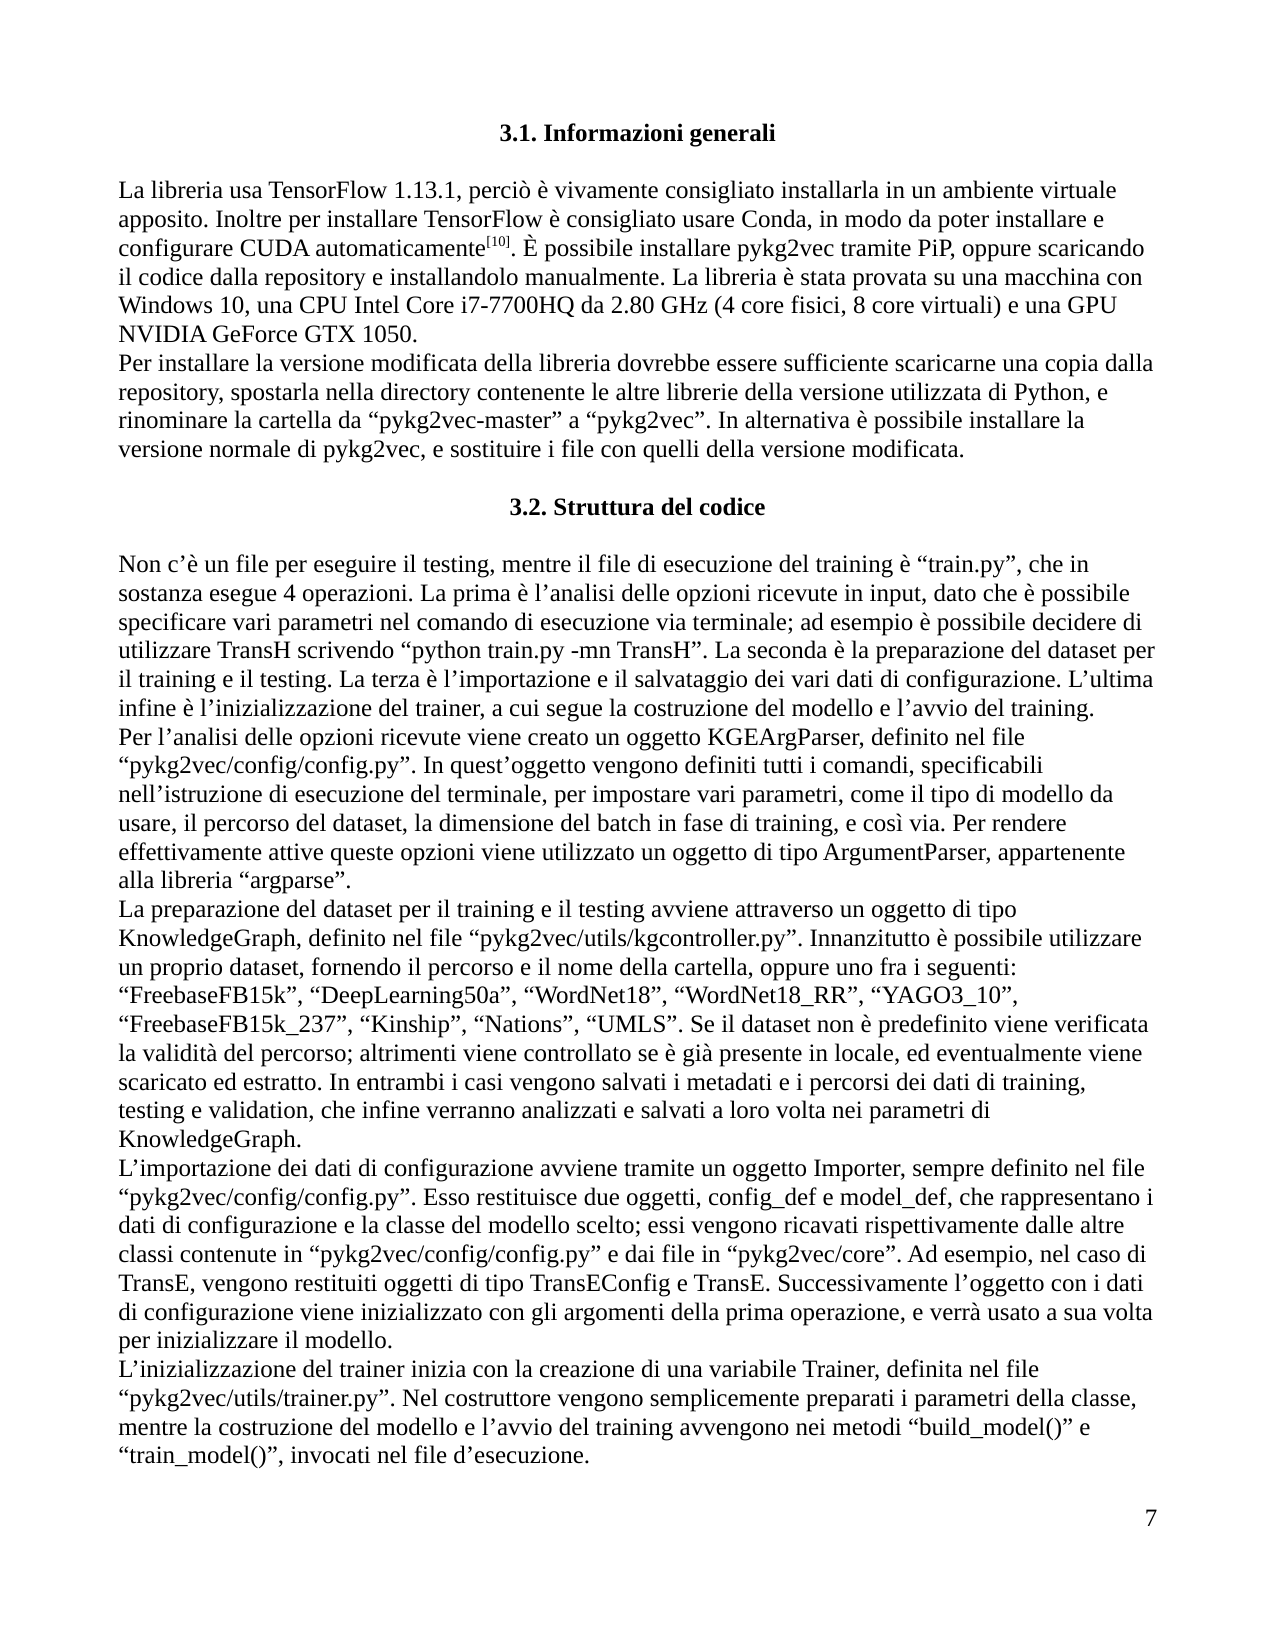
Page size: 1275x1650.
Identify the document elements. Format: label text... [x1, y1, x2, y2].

text 3.1. Informazioni generali [118, 118, 1157, 147]
text La libreria usa TensorFlow 1.13.1, perciò è vivamente consigliato installarla in un ambiente virtuale apposito. Inoltre per installare TensorFlow è consigliato usare Conda, in modo da poter installare e configurare CUDA automaticamente[10]. È possibile installare pykg2vec tramite PiP, oppure scaricando il codice dalla repository e installandolo manualmente. La libreria è stata provata su una macchina con Windows 10, una CPU Intel Core i7-7700HQ da 2.80 GHz (4 core fisici, 8 core virtuali) e una GPU NVIDIA GeForce GTX 1050. Per installare la versione modificata della libreria dovrebbe essere sufficiente scaricarne una copia dalla repository, spostarla nella directory contenente le altre librerie della versione utilizzata di Python, e rinominare la cartella da “pykg2vec-master” a “pykg2vec”. In alternativa è possibile installare la versione normale di pykg2vec, e sostituire i file con quelli della versione modificata. [118, 176, 1157, 463]
text Non c’è un file per eseguire il testing, mentre il file di esecuzione del training è “train.py”, che in sostanza esegue 4 operazioni. La prima è l’analisi delle opzioni ricevute in input, dato che è possibile specificare vari parametri nel comando di esecuzione via terminale; ad esempio è possibile decidere di utilizzare TransH scrivendo “python train.py -mn TransH”. La seconda è la preparazione del dataset per il training e il testing. La terza è l’importazione e il salvataggio dei vari dati di configurazione. L’ultima infine è l’inizializzazione del trainer, a cui segue la costruzione del modello e l’avvio del training. Per l’analisi delle opzioni ricevute viene creato un oggetto KGEArgParser, definito nel file “pykg2vec/config/config.py”. In quest’oggetto vengono definiti tutti i comandi, specificabili nell’istruzione di esecuzione del terminale, per impostare vari parametri, come il tipo di modello da usare, il percorso del dataset, la dimensione del batch in fase di training, e così via. Per rendere effettivamente attive queste opzioni viene utilizzato un oggetto di tipo ArgumentParser, appartenente alla libreria “argparse”. La preparazione del dataset per il training e il testing avviene attraverso un oggetto di tipo KnowledgeGraph, definito nel file “pykg2vec/utils/kgcontroller.py”. Innanzitutto è possibile utilizzare un proprio dataset, fornendo il percorso e il nome della cartella, oppure uno fra i seguenti: “FreebaseFB15k”, “DeepLearning50a”, “WordNet18”, “WordNet18_RR”, “YAGO3_10”, “FreebaseFB15k_237”, “Kinship”, “Nations”, “UMLS”. Se il dataset non è predefinito viene verificata la validità del percorso; altrimenti viene controllato se è già presente in locale, ed eventualmente viene scaricato ed estratto. In entrambi i casi vengono salvati i metadati e i percorsi dei dati di training, testing e validation, che infine verranno analizzati e salvati a loro volta nei parametri di KnowledgeGraph. L’importazione dei dati di configurazione avviene tramite un oggetto Importer, sempre definito nel file “pykg2vec/config/config.py”. Esso restituisce due oggetti, config_def e model_def, che rappresentano i dati di configurazione e la classe del modello scelto; essi vengono ricavati rispettivamente dalle altre classi contenute in “pykg2vec/config/config.py” e dai file in “pykg2vec/core”. Ad esempio, nel caso di TransE, vengono restituiti oggetti di tipo TransEConfig e TransE. Successivamente l’oggetto con i dati di configurazione viene inizializzato con gli argomenti della prima operazione, e verrà usato a sua volta per inizializzare il modello. L’inizializzazione del trainer inizia con la creazione di una variabile Trainer, definita nel file “pykg2vec/utils/trainer.py”. Nel costruttore vengono semplicemente preparati i parametri della classe, mentre la costruzione del modello e l’avvio del training avvengono nei metodi “build_model()” e “train_model()”, invocati nel file d’esecuzione. [118, 549, 1157, 1469]
text 3.2. Struttura del codice [118, 492, 1157, 521]
